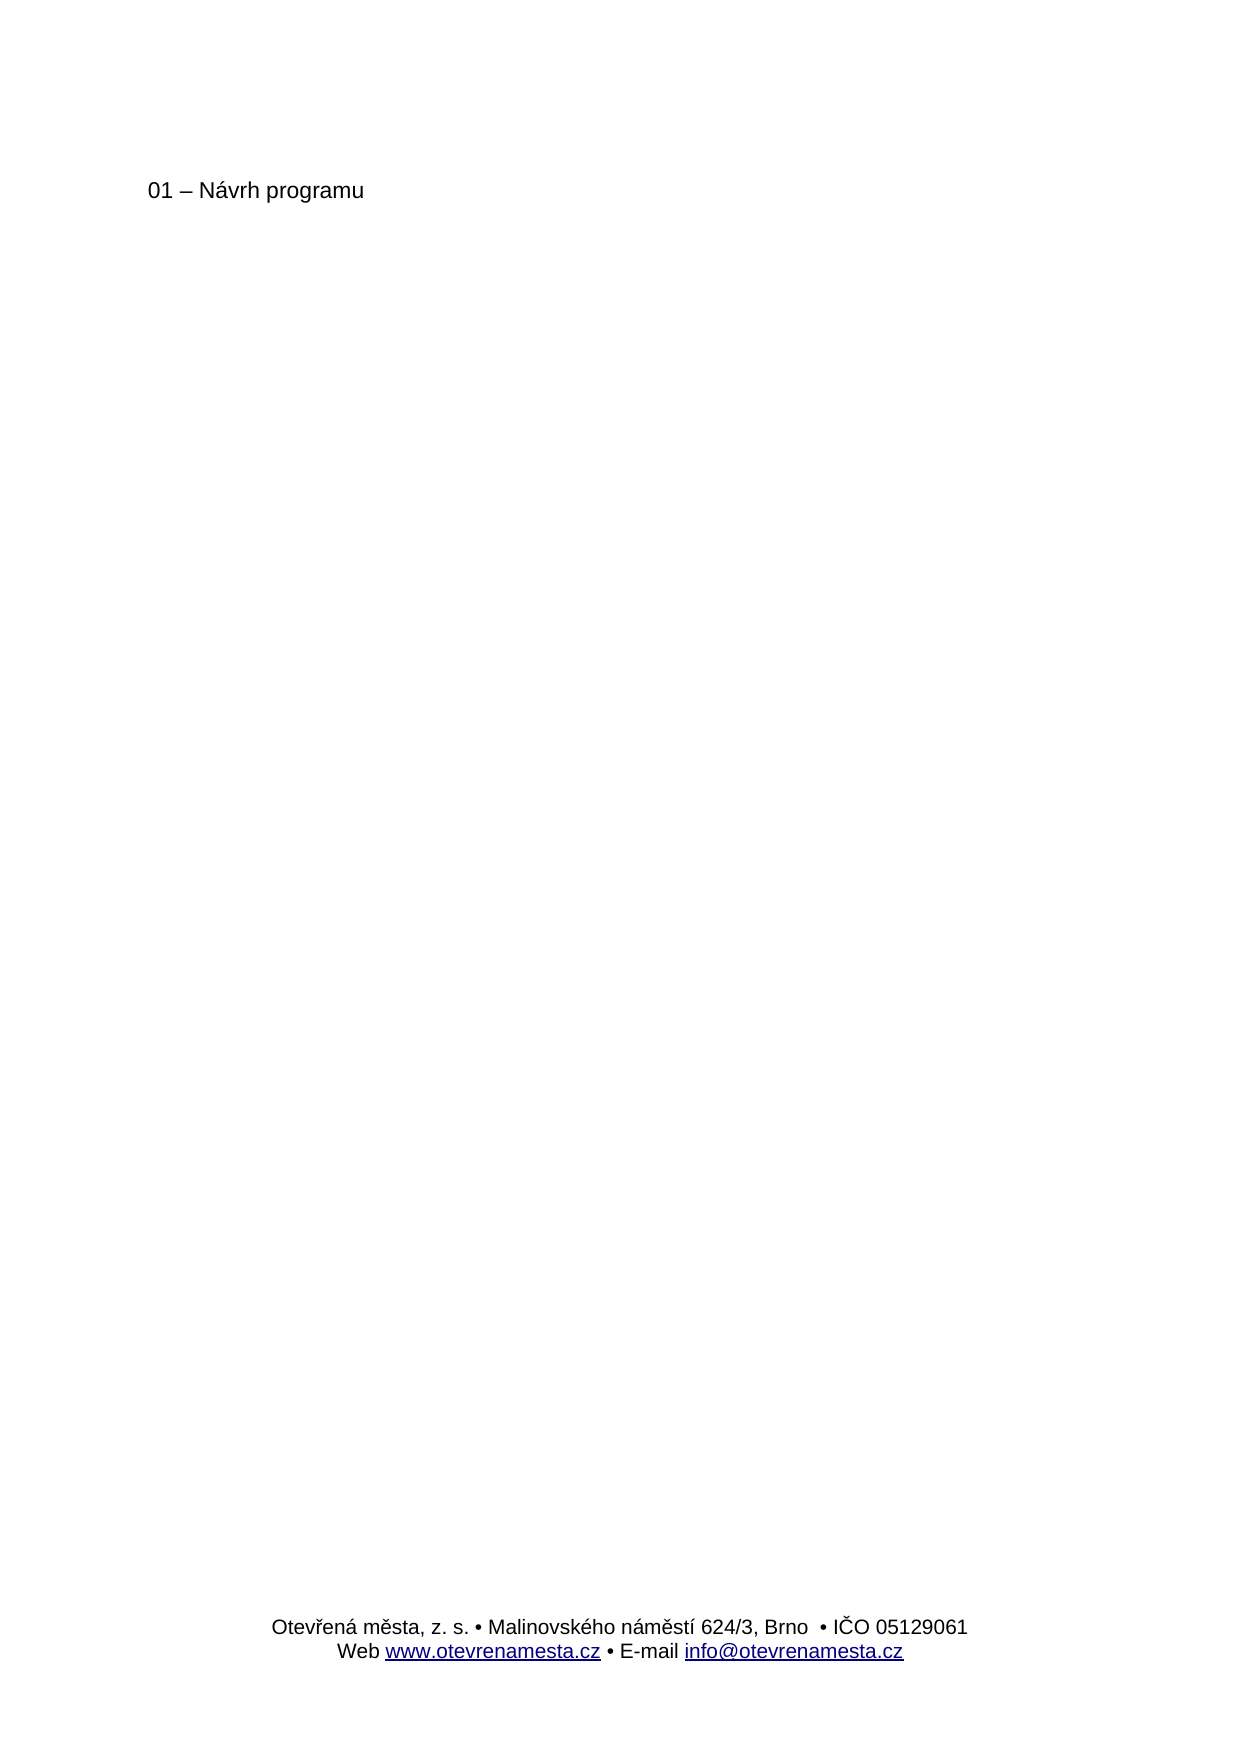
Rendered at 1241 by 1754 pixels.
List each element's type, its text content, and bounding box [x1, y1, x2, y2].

text 01 – Návrh programu [148, 177, 1093, 203]
